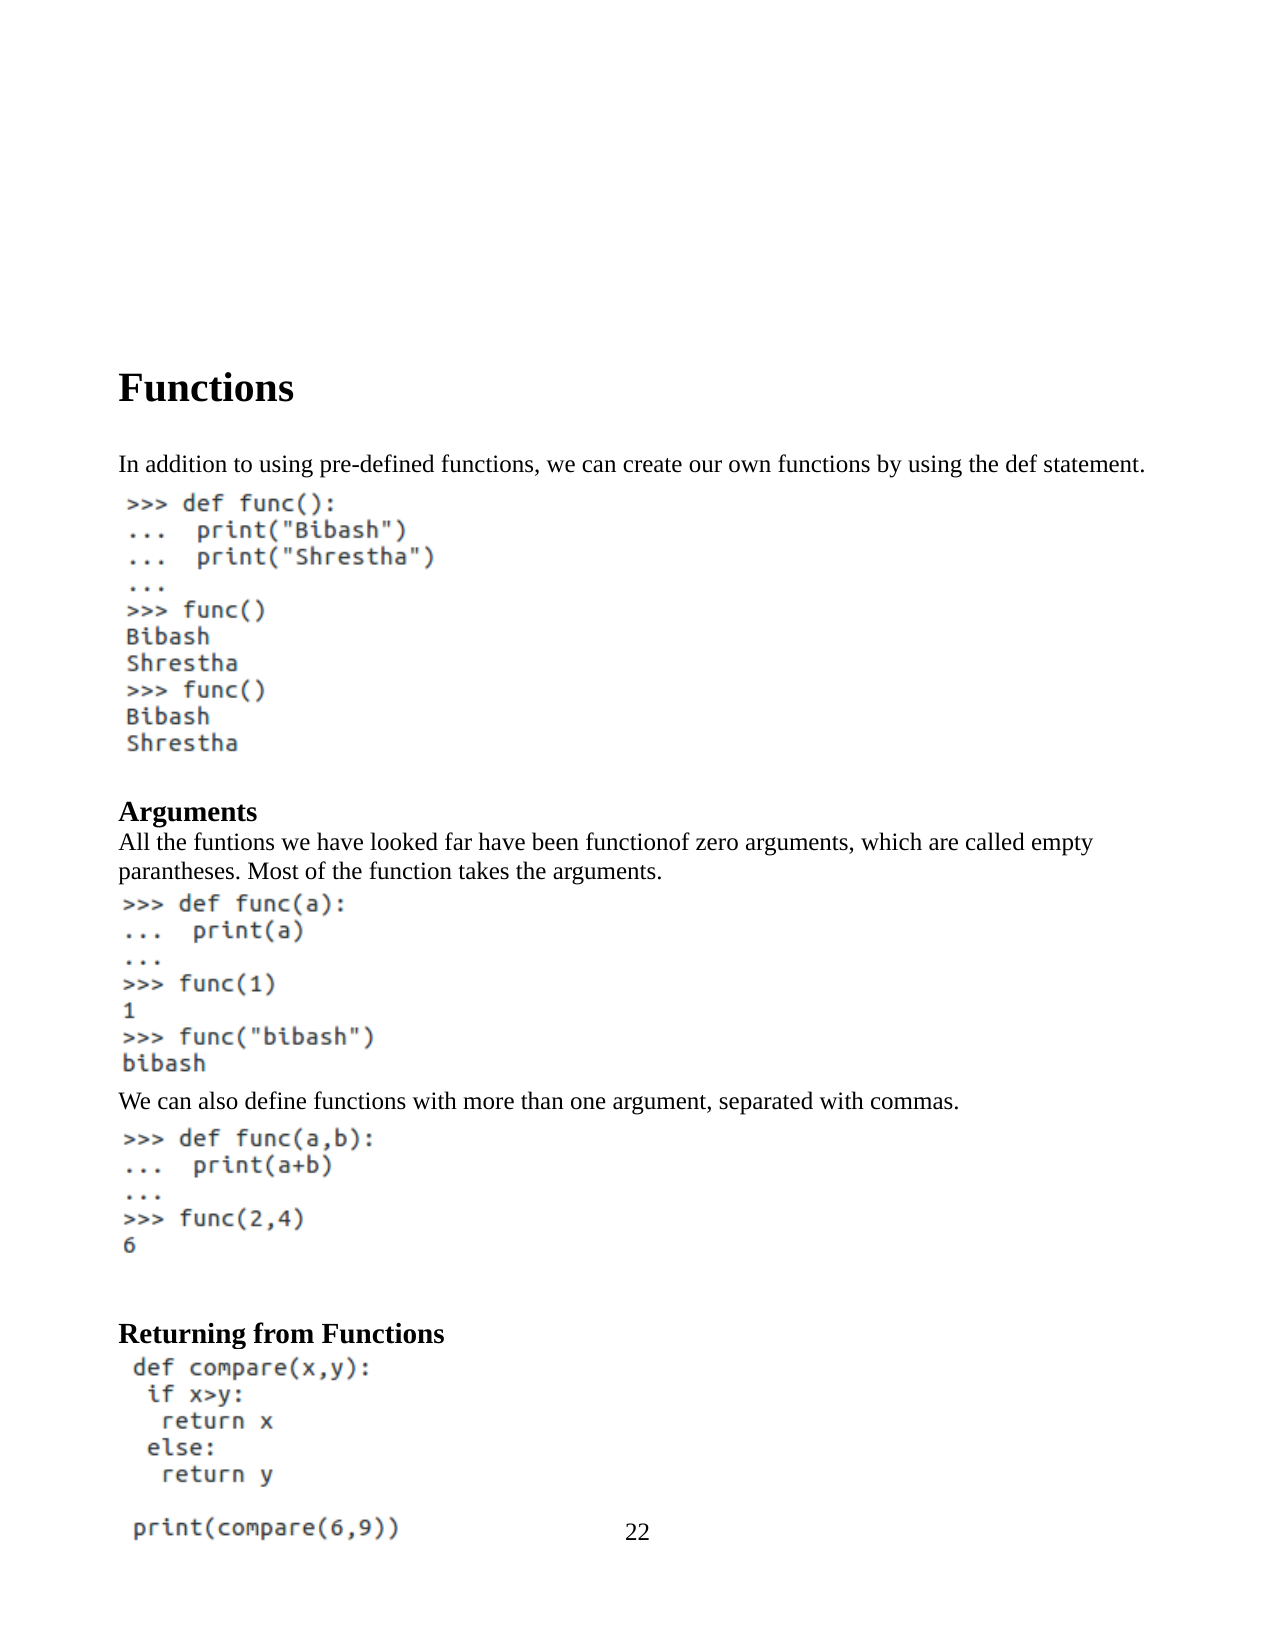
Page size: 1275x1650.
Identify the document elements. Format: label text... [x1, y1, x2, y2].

text We can also define functions with more than one argument, separated with commas. [118, 1086, 1157, 1115]
text Arguments [118, 794, 1157, 827]
text All the funtions we have looked far have been functionof zero arguments, which are called empty parantheses. Most of the function takes the arguments. [118, 827, 1157, 885]
text Functions [118, 362, 1157, 410]
text In addition to using pre-defined functions, we can create our own functions by using the def statement. [118, 449, 1157, 477]
text Returning from Functions [118, 1316, 1157, 1349]
